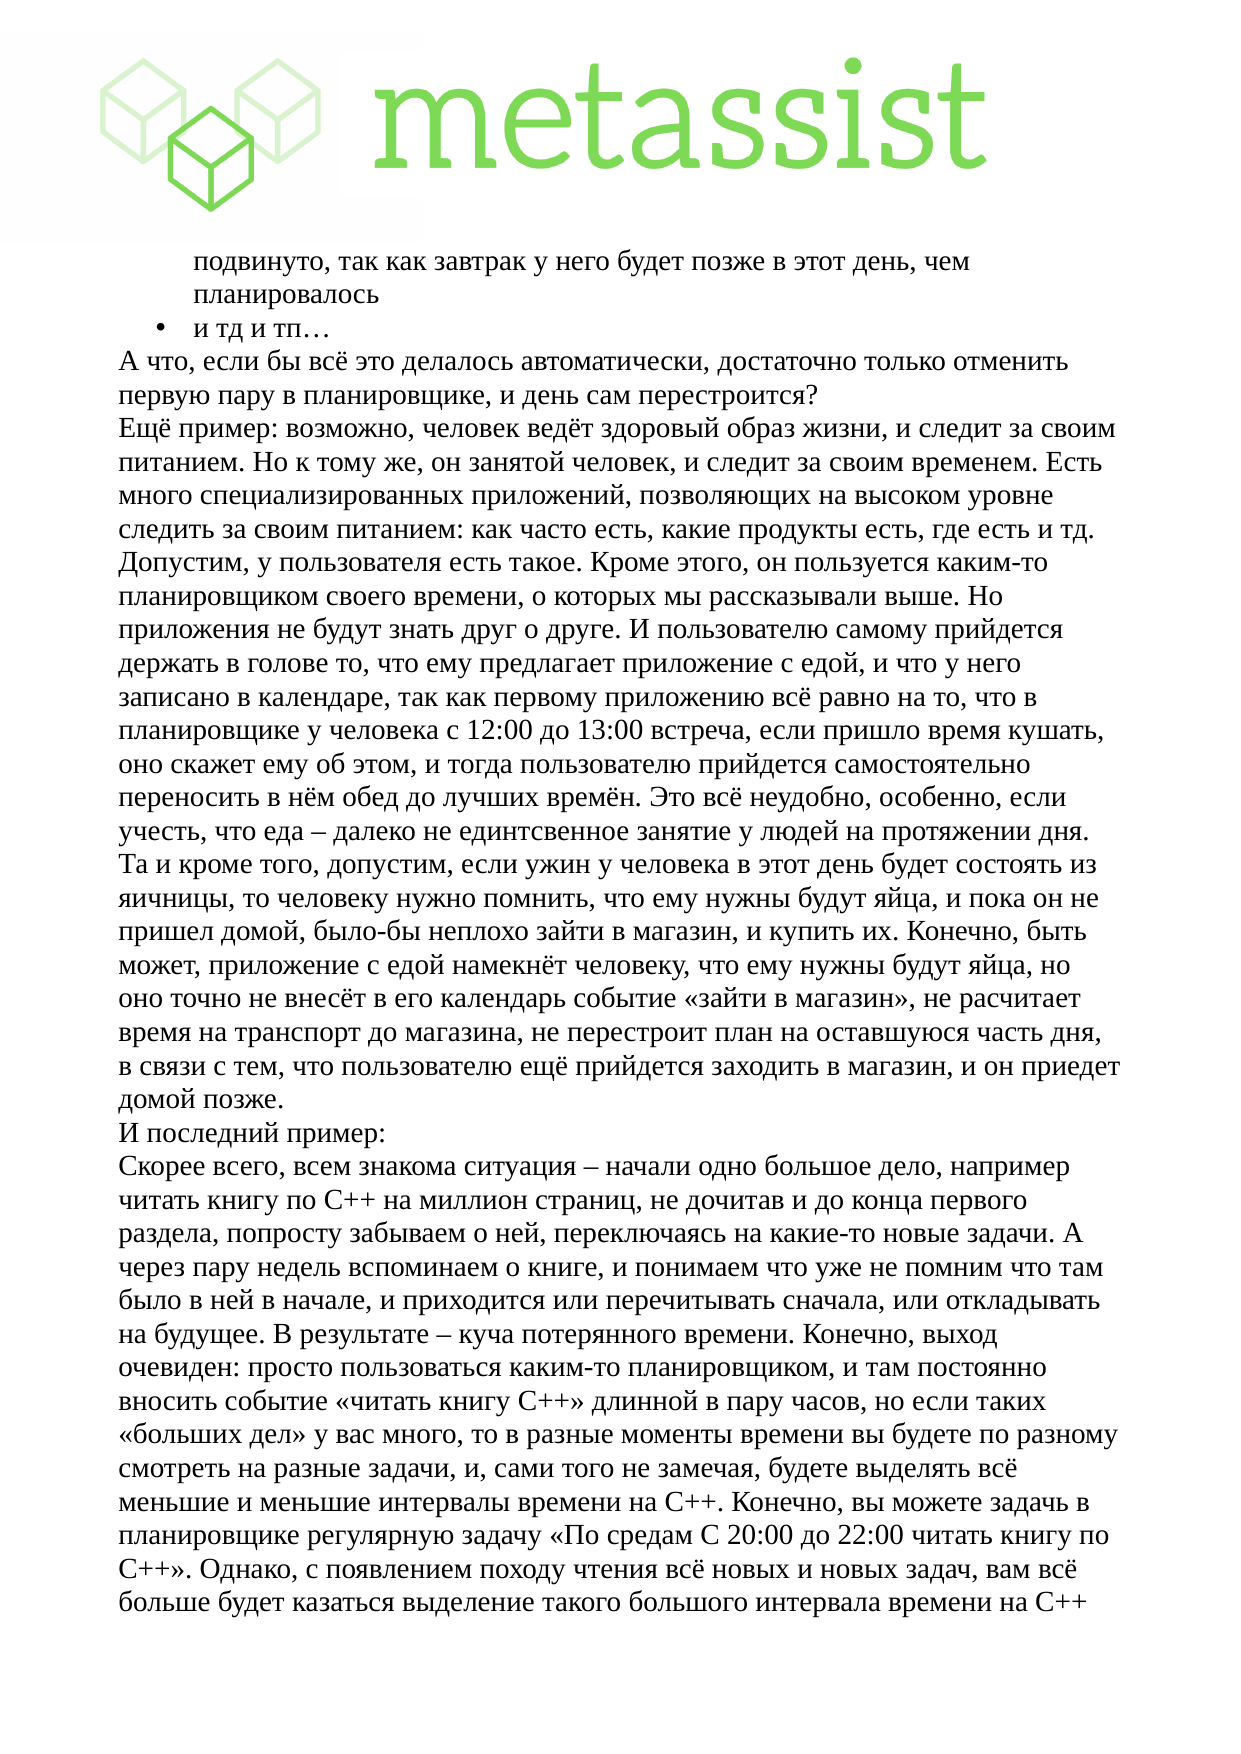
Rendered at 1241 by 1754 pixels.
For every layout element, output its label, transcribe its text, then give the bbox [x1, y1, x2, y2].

text А что, если бы всё это делалось автоматически, достаточно только отменить первую пару в планировщике, и день сам перестроится? [118, 343, 1122, 410]
text Ещё пример: возможно, человек ведёт здоровый образ жизни, и следит за своим питанием. Но к тому же, он занятой человек, и следит за своим временем. Есть много специализированных приложений, позволяющих на высоком уровне следить за своим питанием: как часто есть, какие продукты есть, где есть и тд. Допустим, у пользователя есть такое. Кроме этого, он пользуется каким-то планировщиком своего времени, о которых мы рассказывали выше. Но приложения не будут знать друг о друге. И пользователю самому прийдется держать в голове то, что ему предлагает приложение с едой, и что у него записано в календаре, так как первому приложению всё равно на то, что в планировщике у человека с 12:00 до 13:00 встреча, если пришло время кушать, оно скажет ему об этом, и тогда пользователю прийдется самостоятельно переносить в нём обед до лучших времён. Это всё неудобно, особенно, если учесть, что еда – далеко не единтсвенное занятие у людей на протяжении дня. Та и кроме того, допустим, если ужин у человека в этот день будет состоять из яичницы, то человеку нужно помнить, что ему нужны будут яйца, и пока он не пришел домой, было-бы неплохо зайти в магазин, и купить их. Конечно, быть может, приложение с едой намекнёт человеку, что ему нужны будут яйца, но оно точно не внесёт в его календарь событие «зайти в магазин», не расчитает время на транспорт до магазина, не перестроит план на оставшуюся часть дня, в связи с тем, что пользователю ещё прийдется заходить в магазин, и он приедет домой позже. [118, 410, 1122, 1115]
list подвинуто, так как завтрак у него будет позже в этот день, чем планировалось [156, 176, 1122, 310]
list и тд и тп… [156, 310, 1122, 343]
text И последний пример: [118, 1115, 1122, 1148]
text Скорее всего, всем знакома ситуация – начали одно большое дело, например читать книгу по С++ на миллион страниц, не дочитав и до конца первого раздела, попросту забываем о ней, переключаясь на какие-то новые задачи. А через пару недель вспоминаем о книге, и понимаем что уже не помним что там было в ней в начале, и приходится или перечитывать сначала, или откладывать на будущее. В результате – куча потерянного времени. Конечно, выход очевиден: просто пользоваться каким-то планировщиком, и там постоянно вносить событие «читать книгу С++» длинной в пару часов, но если таких «больших дел» у вас много, то в разные моменты времени вы будете по разному смотреть на разные задачи, и, сами того не замечая, будете выделять всё меньшие и меньшие интервалы времени на С++. Конечно, вы можете задачь в планировщике регулярную задачу «По средам С 20:00 до 22:00 читать книгу по С++». Однако, с появлением походу чтения всё новых и новых задач, вам всё больше будет казаться выделение такого большого интервала времени на С++ [118, 1148, 1122, 1618]
picture [0, 33, 1008, 243]
